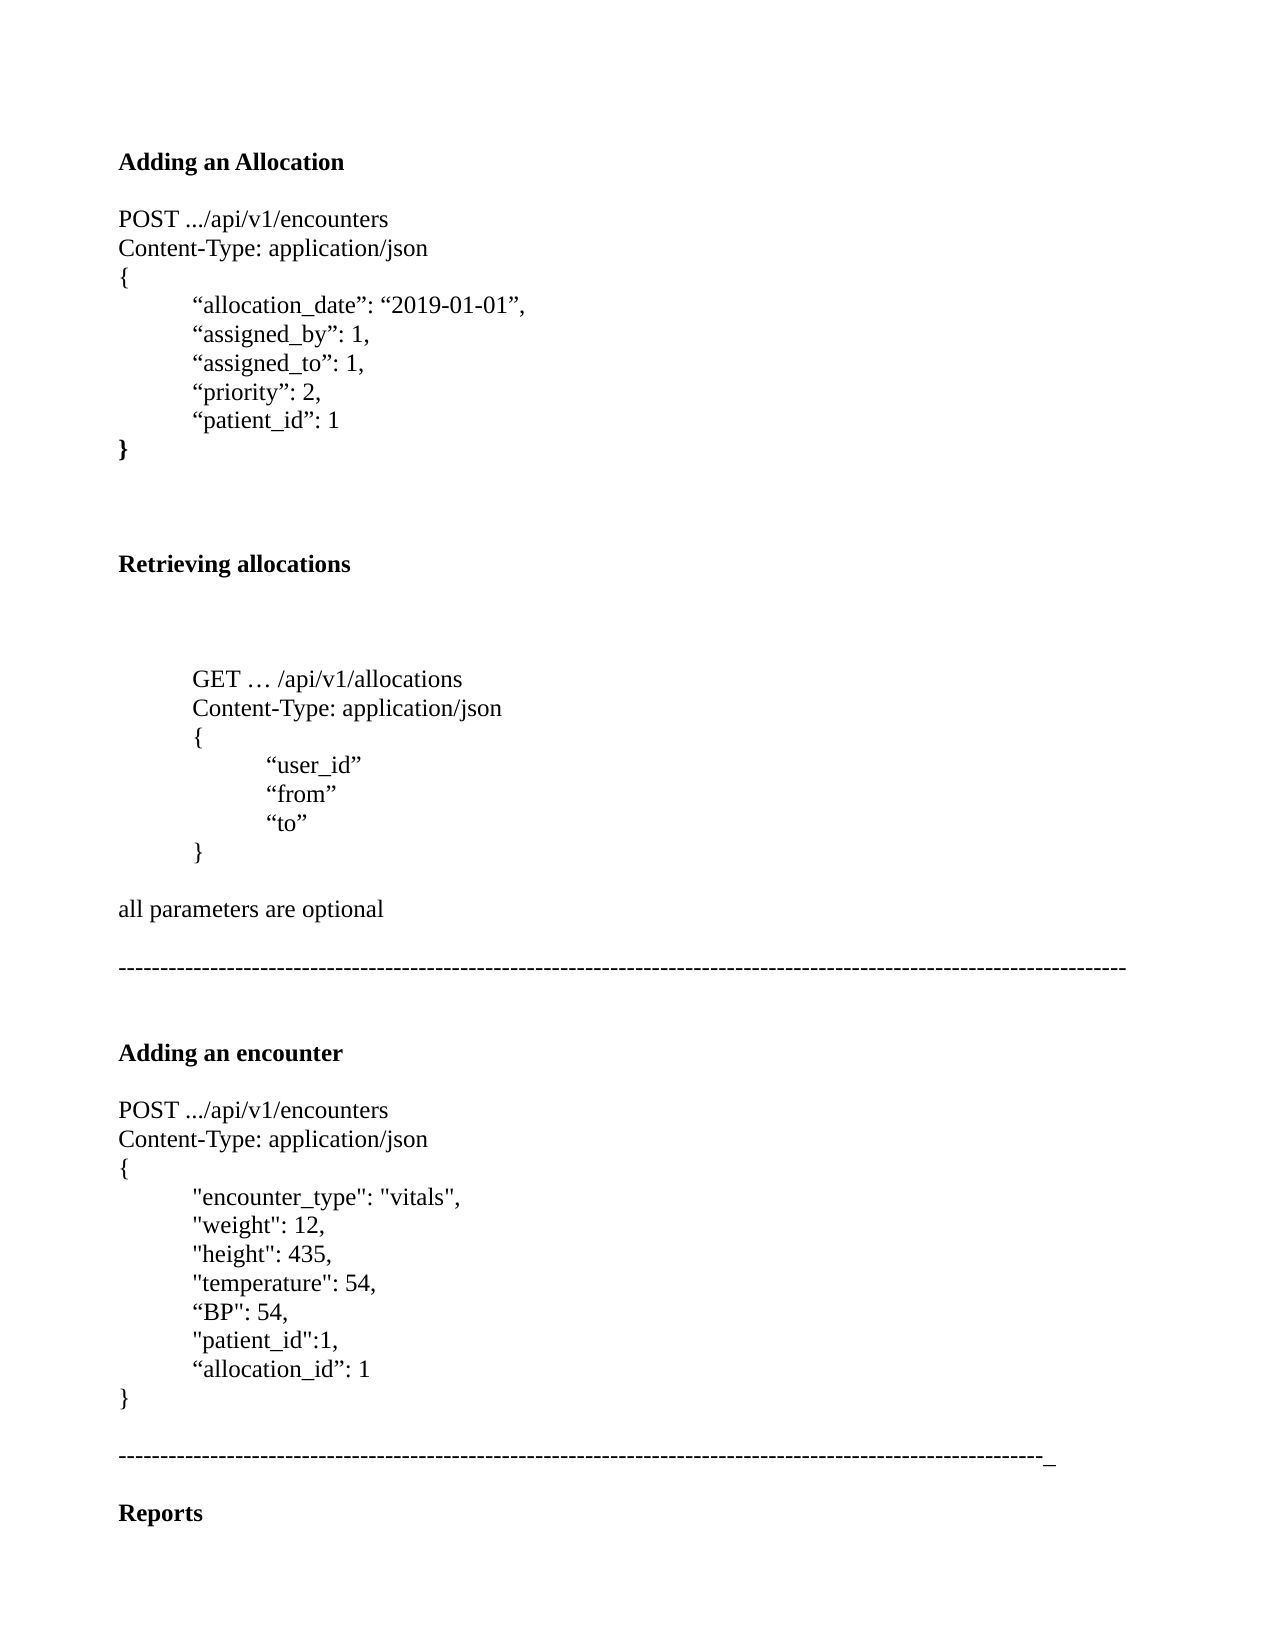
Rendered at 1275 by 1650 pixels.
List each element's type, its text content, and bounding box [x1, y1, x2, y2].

text “user_id” [118, 751, 1157, 779]
text "height": 435, [118, 1239, 1157, 1268]
text Content-Type: application/json [118, 693, 1157, 722]
text Adding an Allocation [118, 147, 1157, 176]
text } [118, 434, 1157, 463]
text “priority”: 2, [118, 377, 1157, 406]
text GET … /api/v1/allocations [118, 664, 1157, 693]
text { [118, 262, 1157, 291]
text { [118, 722, 1157, 751]
text "patient_id":1, [118, 1326, 1157, 1354]
text { [118, 1153, 1157, 1182]
text “to” [118, 808, 1157, 837]
text "temperature": 54, [118, 1268, 1157, 1297]
text ‑‑‑‑‑‑‑‑‑‑‑‑‑‑‑‑‑‑‑‑‑‑‑‑‑‑‑‑‑‑‑‑‑‑‑‑‑‑‑‑‑‑‑‑‑‑‑‑‑‑‑‑‑‑‑‑‑‑‑‑‑‑‑‑‑‑‑‑‑‑‑‑‑‑‑‑‑‑‑‑‑‑‑‑‑‑‑‑‑‑‑‑‑‑‑‑‑‑‑‑‑‑‑‑‑‑‑‑‑‑‑_ [118, 1441, 1157, 1469]
text Reports [118, 1498, 1157, 1527]
text } [118, 1383, 1157, 1412]
text Content-Type: application/json [118, 233, 1157, 262]
text all parameters are optional [118, 894, 1157, 923]
text “patient_id”: 1 [118, 406, 1157, 434]
text “assigned_to”: 1, [118, 348, 1157, 377]
text “allocation_id”: 1 [118, 1354, 1157, 1383]
text "encounter_type": "vitals", [118, 1182, 1157, 1211]
text "weight": 12, [118, 1211, 1157, 1239]
text ‑‑‑‑‑‑‑‑‑‑‑‑‑‑‑‑‑‑‑‑‑‑‑‑‑‑‑‑‑‑‑‑‑‑‑‑‑‑‑‑‑‑‑‑‑‑‑‑‑‑‑‑‑‑‑‑‑‑‑‑‑‑‑‑‑‑‑‑‑‑‑‑‑‑‑‑‑‑‑‑‑‑‑‑‑‑‑‑‑‑‑‑‑‑‑‑‑‑‑‑‑‑‑‑‑‑‑‑‑‑‑‑‑‑‑‑‑‑‑‑‑ [118, 952, 1157, 981]
text “allocation_date”: “2019-01-01”, [118, 291, 1157, 319]
text } [118, 837, 1157, 866]
text Retrieving allocations [118, 549, 1157, 578]
text Adding an encounter [118, 1038, 1157, 1067]
text POST .../api/v1/encounters [118, 1096, 1157, 1124]
text “from” [118, 779, 1157, 808]
text POST .../api/v1/encounters [118, 204, 1157, 233]
text “BP": 54, [118, 1297, 1157, 1326]
text “assigned_by”: 1, [118, 319, 1157, 348]
text Content-Type: application/json [118, 1124, 1157, 1153]
